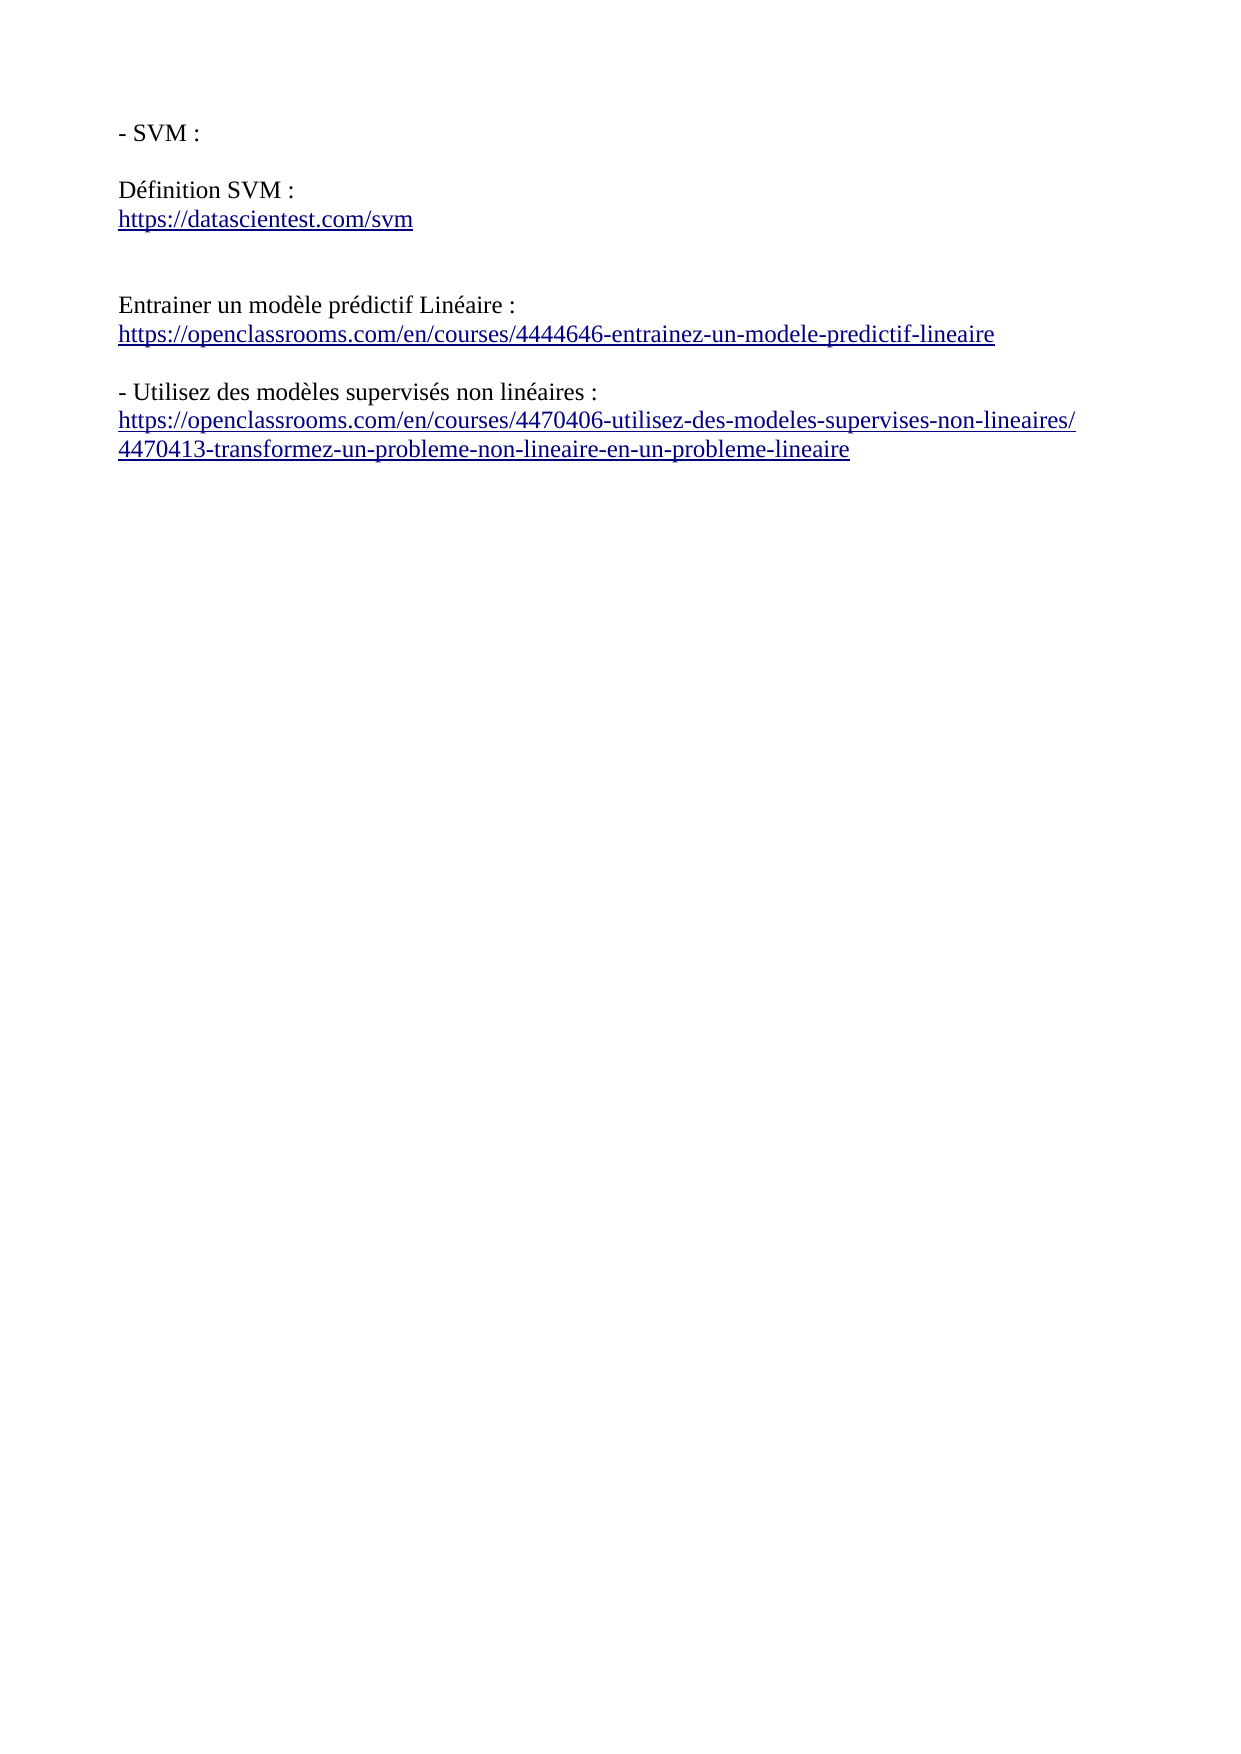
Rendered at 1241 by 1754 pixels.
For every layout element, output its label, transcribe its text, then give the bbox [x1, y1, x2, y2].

text https://datascientest.com/svm [118, 204, 1122, 233]
text Entrainer un modèle prédictif Linéaire : [118, 291, 1122, 319]
text https://openclassrooms.com/en/courses/4470406-utilisez-des-modeles-supervises-non-lineaires/4470413-transformez-un-probleme-non-lineaire-en-un-probleme-lineaire [118, 406, 1122, 463]
text Définition SVM : [118, 176, 1122, 204]
text - Utilisez des modèles supervisés non linéaires : [118, 377, 1122, 406]
text - SVM : [118, 118, 1122, 147]
text https://openclassrooms.com/en/courses/4444646-entrainez-un-modele-predictif-lineaire [118, 319, 1122, 348]
